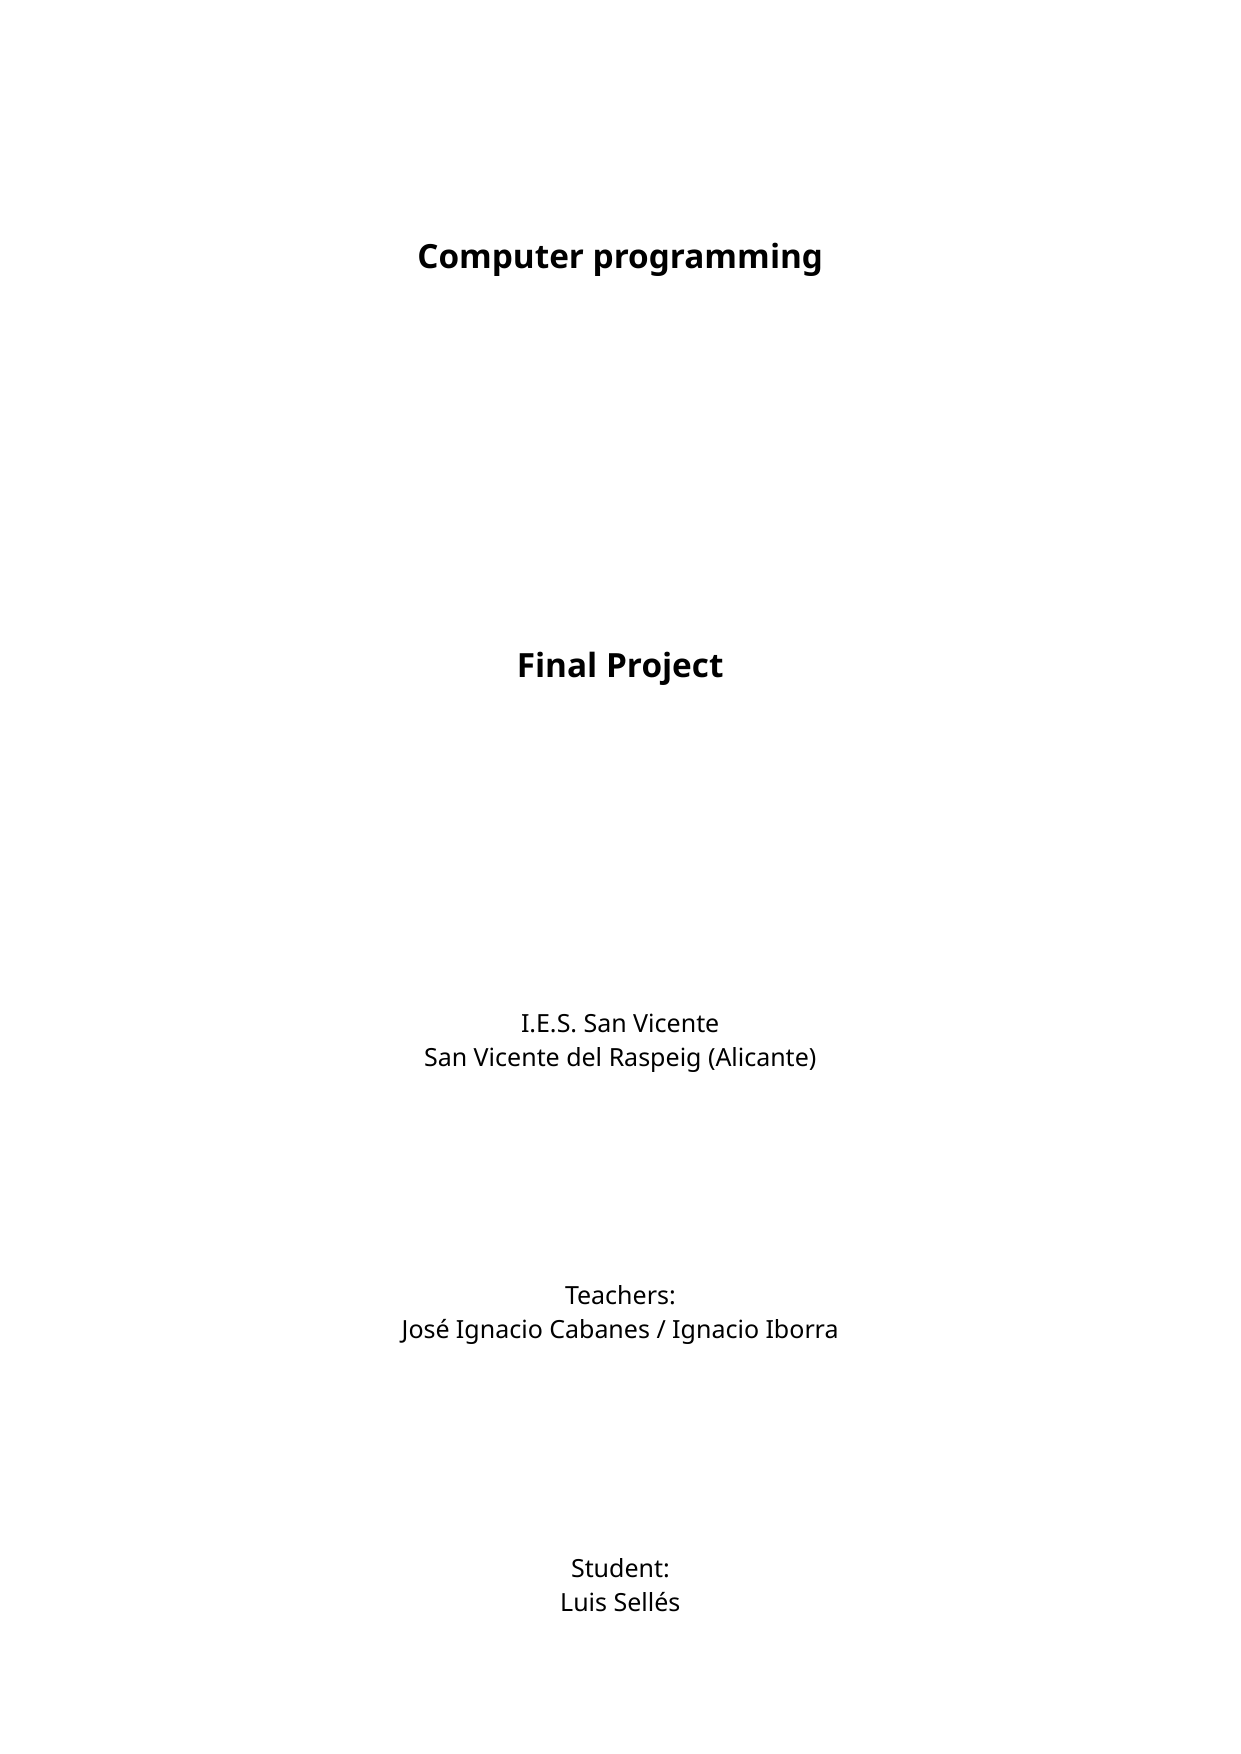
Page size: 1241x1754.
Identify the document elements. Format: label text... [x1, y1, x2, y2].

text Computer programming [118, 233, 1122, 278]
text Student: Luis Sellés [118, 1550, 1122, 1618]
text José Ignacio Cabanes / Ignacio Iborra [118, 1312, 1122, 1346]
text Teachers: [118, 1278, 1122, 1312]
text San Vicente del Raspeig (Alicante) [118, 1039, 1122, 1073]
text Final Project [118, 642, 1122, 687]
text I.E.S. San Vicente [118, 1005, 1122, 1039]
